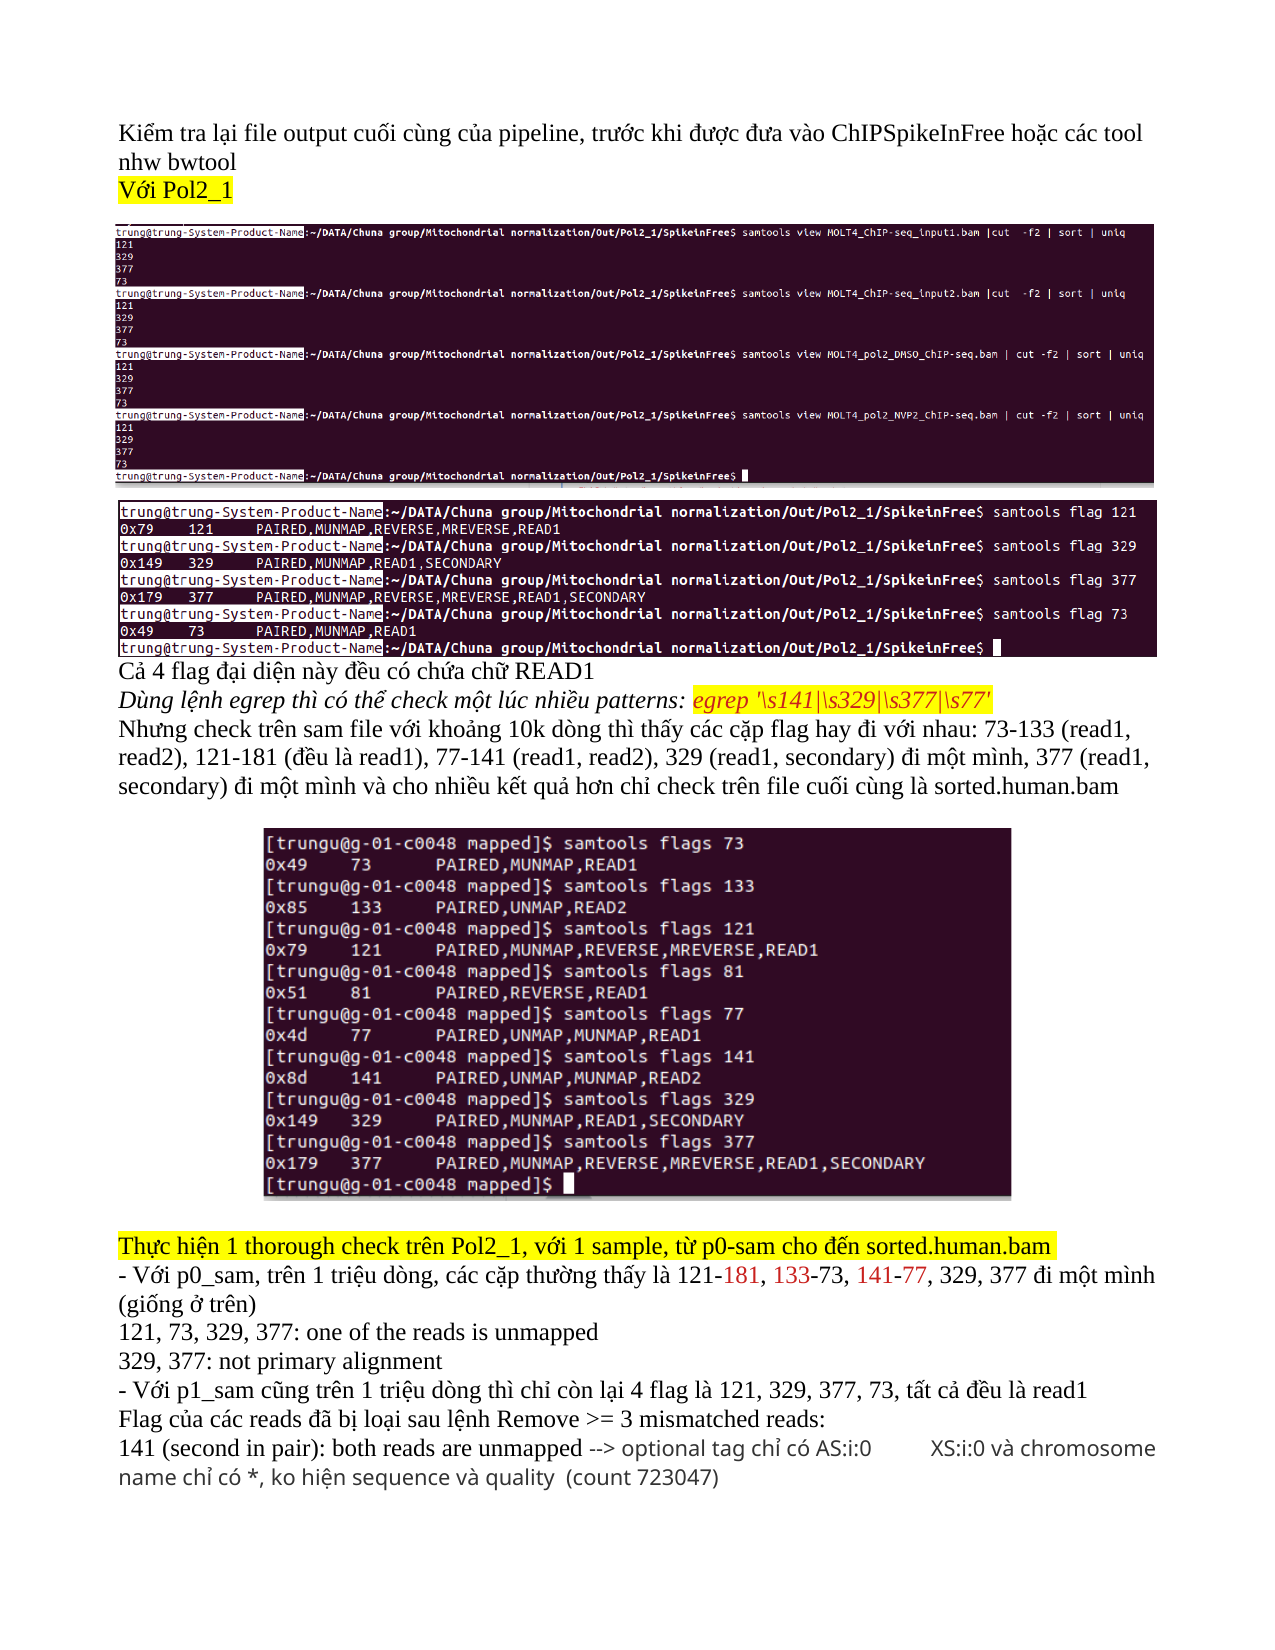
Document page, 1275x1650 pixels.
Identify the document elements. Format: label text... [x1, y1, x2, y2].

text Flag của các reads đã bị loại sau lệnh Remove >= 3 mismatched reads: [118, 1404, 1157, 1432]
text 141 (second in pair): both reads are unmapped --> optional tag chỉ có AS:i:0 XS:i:0 và chromosome name chỉ có *, ko hiện sequence và quality (count 723047) [118, 1432, 1157, 1492]
text [118, 204, 1157, 500]
text 121, 73, 329, 377: one of the reads is unmapped [118, 1317, 1157, 1346]
text Kiểm tra lại file output cuối cùng của pipeline, trước khi được đưa vào ChIPSpikeInFree hoặc các tool nhw bwtool [118, 118, 1157, 176]
text - Với p0_sam, trên 1 triệu dòng, các cặp thường thấy là 121-181, 133-73, 141-77, 329, 377 đi một mình (giống ở trên) [118, 1260, 1157, 1317]
text 329, 377: not primary alignment [118, 1346, 1157, 1375]
text Với Pol2_1 [118, 176, 1157, 204]
picture [263, 828, 1012, 1201]
picture [115, 224, 1154, 488]
text Nhưng check trên sam file với khoảng 10k dòng thì thấy các cặp flag hay đi với nhau: 73-133 (read1, read2), 121-181 (đều là read1), 77-141 (read1, read2), 329 (read1, secondary) đi một mình, 377 (read1, secondary) đi một mình và cho nhiều kết quả hơn chỉ check trên file cuối cùng là sorted.human.bam [118, 714, 1157, 800]
text Cả 4 flag đại diện này đều có chứa chữ READ1 [118, 657, 1157, 685]
picture [118, 500, 1157, 657]
text Thực hiện 1 thorough check trên Pol2_1, với 1 sample, từ p0-sam cho đến sorted.human.bam [118, 1231, 1157, 1260]
text - Với p1_sam cũng trên 1 triệu dòng thì chỉ còn lại 4 flag là 121, 329, 377, 73, tất cả đều là read1 [118, 1375, 1157, 1404]
text Dùng lệnh egrep thì có thể check một lúc nhiều patterns: egrep '\s141|\s329|\s377|\s77' [118, 685, 1157, 714]
